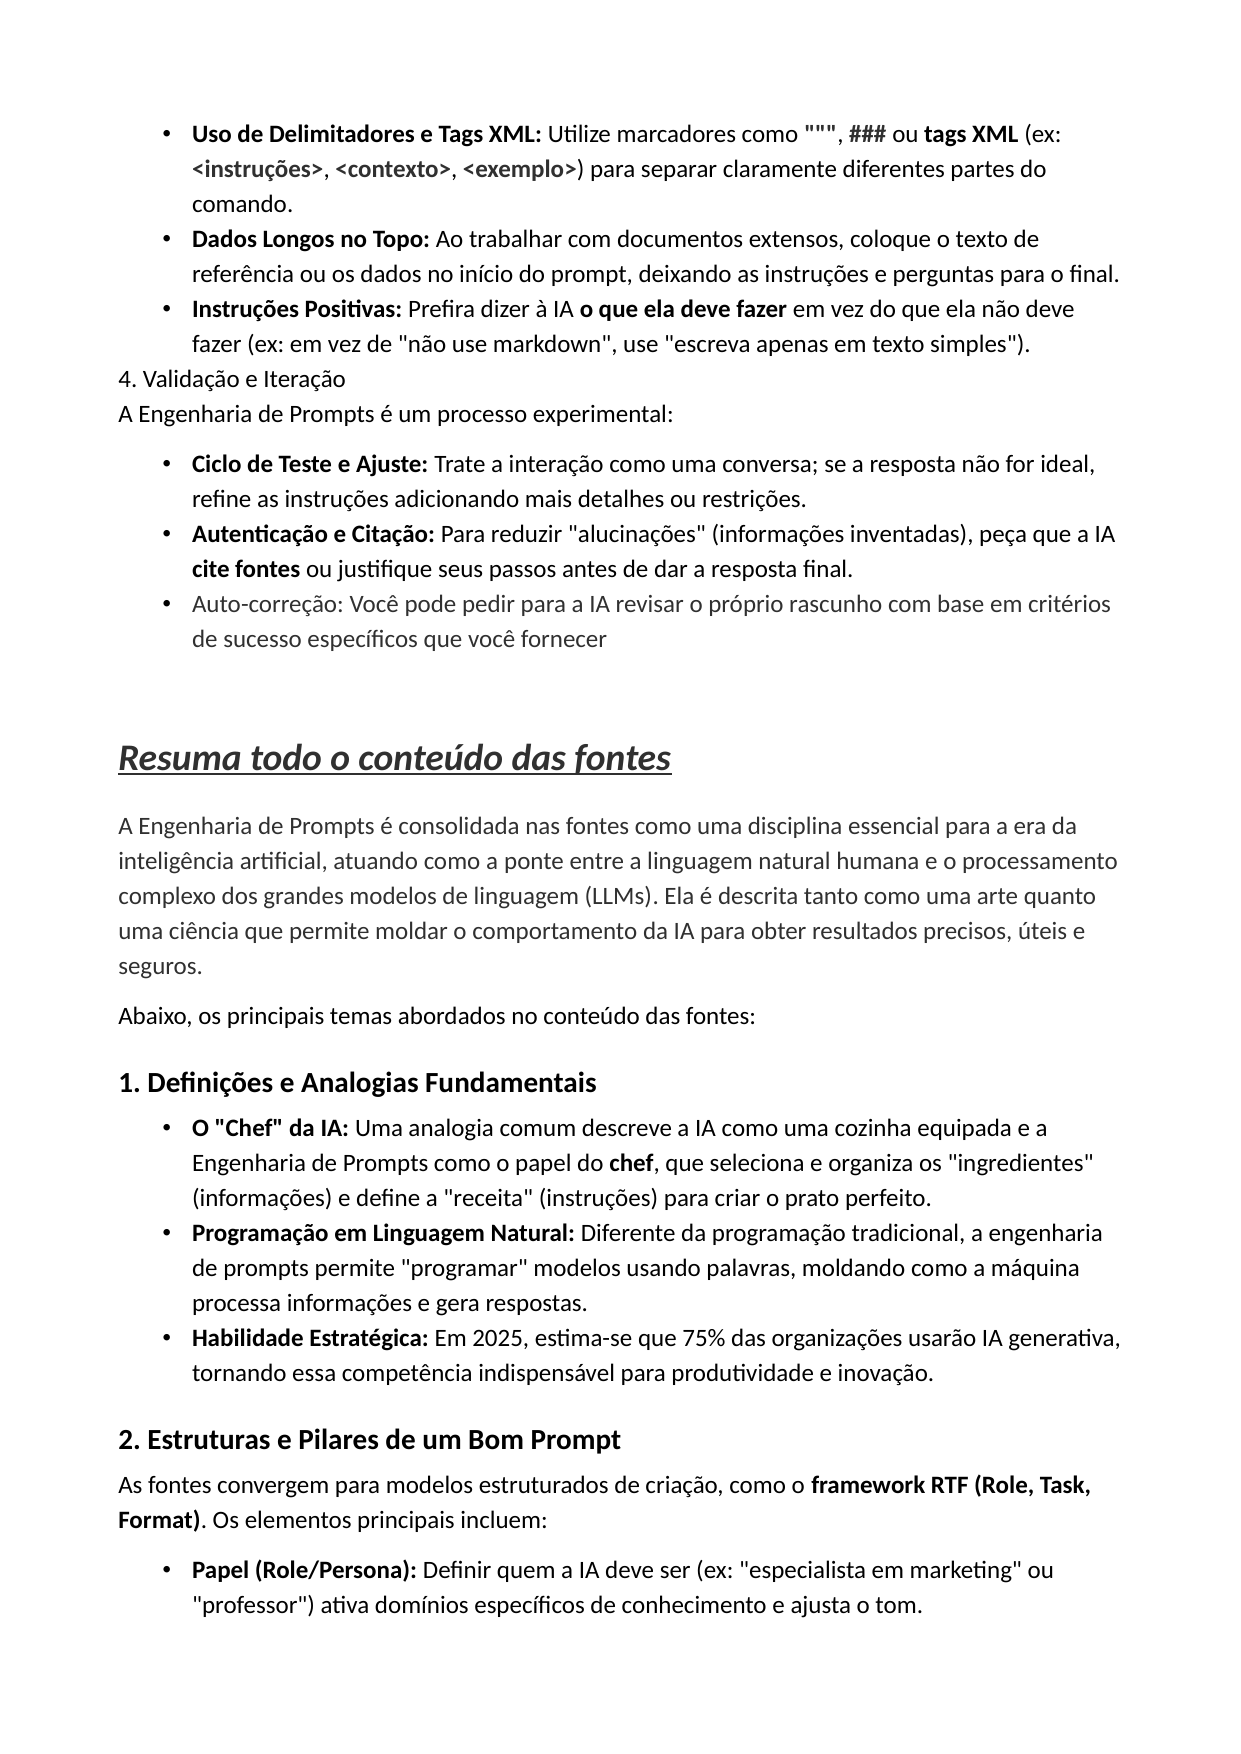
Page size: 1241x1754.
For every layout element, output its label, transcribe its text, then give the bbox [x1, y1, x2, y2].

list Papel (Role/Persona): Definir quem a IA deve ser (ex: "especialista em marketing" ou "professor") ativa domínios específicos de conhecimento e ajusta o tom. [162, 1554, 1122, 1619]
text A Engenharia de Prompts é consolidada nas fontes como uma disciplina essencial para a era da inteligência artificial, atuando como a ponte entre a linguagem natural humana e o processamento complexo dos grandes modelos de linguagem (LLMs). Ela é descrita tanto como uma arte quanto uma ciência que permite moldar o comportamento da IA para obter resultados precisos, úteis e seguros. [118, 810, 1122, 981]
text Resuma todo o conteúdo das fontes [118, 734, 1122, 780]
text 4. Validação e Iteração [118, 363, 1122, 394]
text A Engenharia de Prompts é um processo experimental: [118, 398, 1122, 429]
list Programação em Linguagem Natural: Diferente da programação tradicional, a engenharia de prompts permite "programar" modelos usando palavras, moldando como a máquina processa informações e gera respostas. [162, 1217, 1122, 1318]
list Habilidade Estratégica: Em 2025, estima-se que 75% das organizações usarão IA generativa, tornando essa competência indispensável para produtividade e inovação. [162, 1322, 1122, 1388]
subtitle 2. Estruturas e Pilares de um Bom Prompt [118, 1421, 1122, 1457]
list Auto-correção: Você pode pedir para a IA revisar o próprio rascunho com base em critérios de sucesso específicos que você fornecer [162, 588, 1122, 653]
subtitle 1. Definições e Analogias Fundamentais [118, 1064, 1122, 1100]
list Instruções Positivas: Prefira dizer à IA o que ela deve fazer em vez do que ela não deve fazer (ex: em vez de "não use markdown", use "escreva apenas em texto simples"). [162, 293, 1122, 359]
text Abaixo, os principais temas abordados no conteúdo das fontes: [118, 1000, 1122, 1030]
list Ciclo de Teste e Ajuste: Trate a interação como uma conversa; se a resposta não for ideal, refine as instruções adicionando mais detalhes ou restrições. [162, 448, 1122, 513]
list Dados Longos no Topo: Ao trabalhar com documentos extensos, coloque o texto de referência ou os dados no início do prompt, deixando as instruções e perguntas para o final. [162, 223, 1122, 289]
list Uso de Delimitadores e Tags XML: Utilize marcadores como """, ### ou tags XML (ex: <instruções>, <contexto>, <exemplo>) para separar claramente diferentes partes do comando. [162, 118, 1122, 219]
list O "Chef" da IA: Uma analogia comum descreve a IA como uma cozinha equipada e a Engenharia de Prompts como o papel do chef, que seleciona e organiza os "ingredientes" (informações) e define a "receita" (instruções) para criar o prato perfeito. [162, 1112, 1122, 1213]
text As fontes convergem para modelos estruturados de criação, como o framework RTF (Role, Task, Format). Os elementos principais incluem: [118, 1469, 1122, 1535]
list Autenticação e Citação: Para reduzir "alucinações" (informações inventadas), peça que a IA cite fontes ou justifique seus passos antes de dar a resposta final. [162, 518, 1122, 583]
